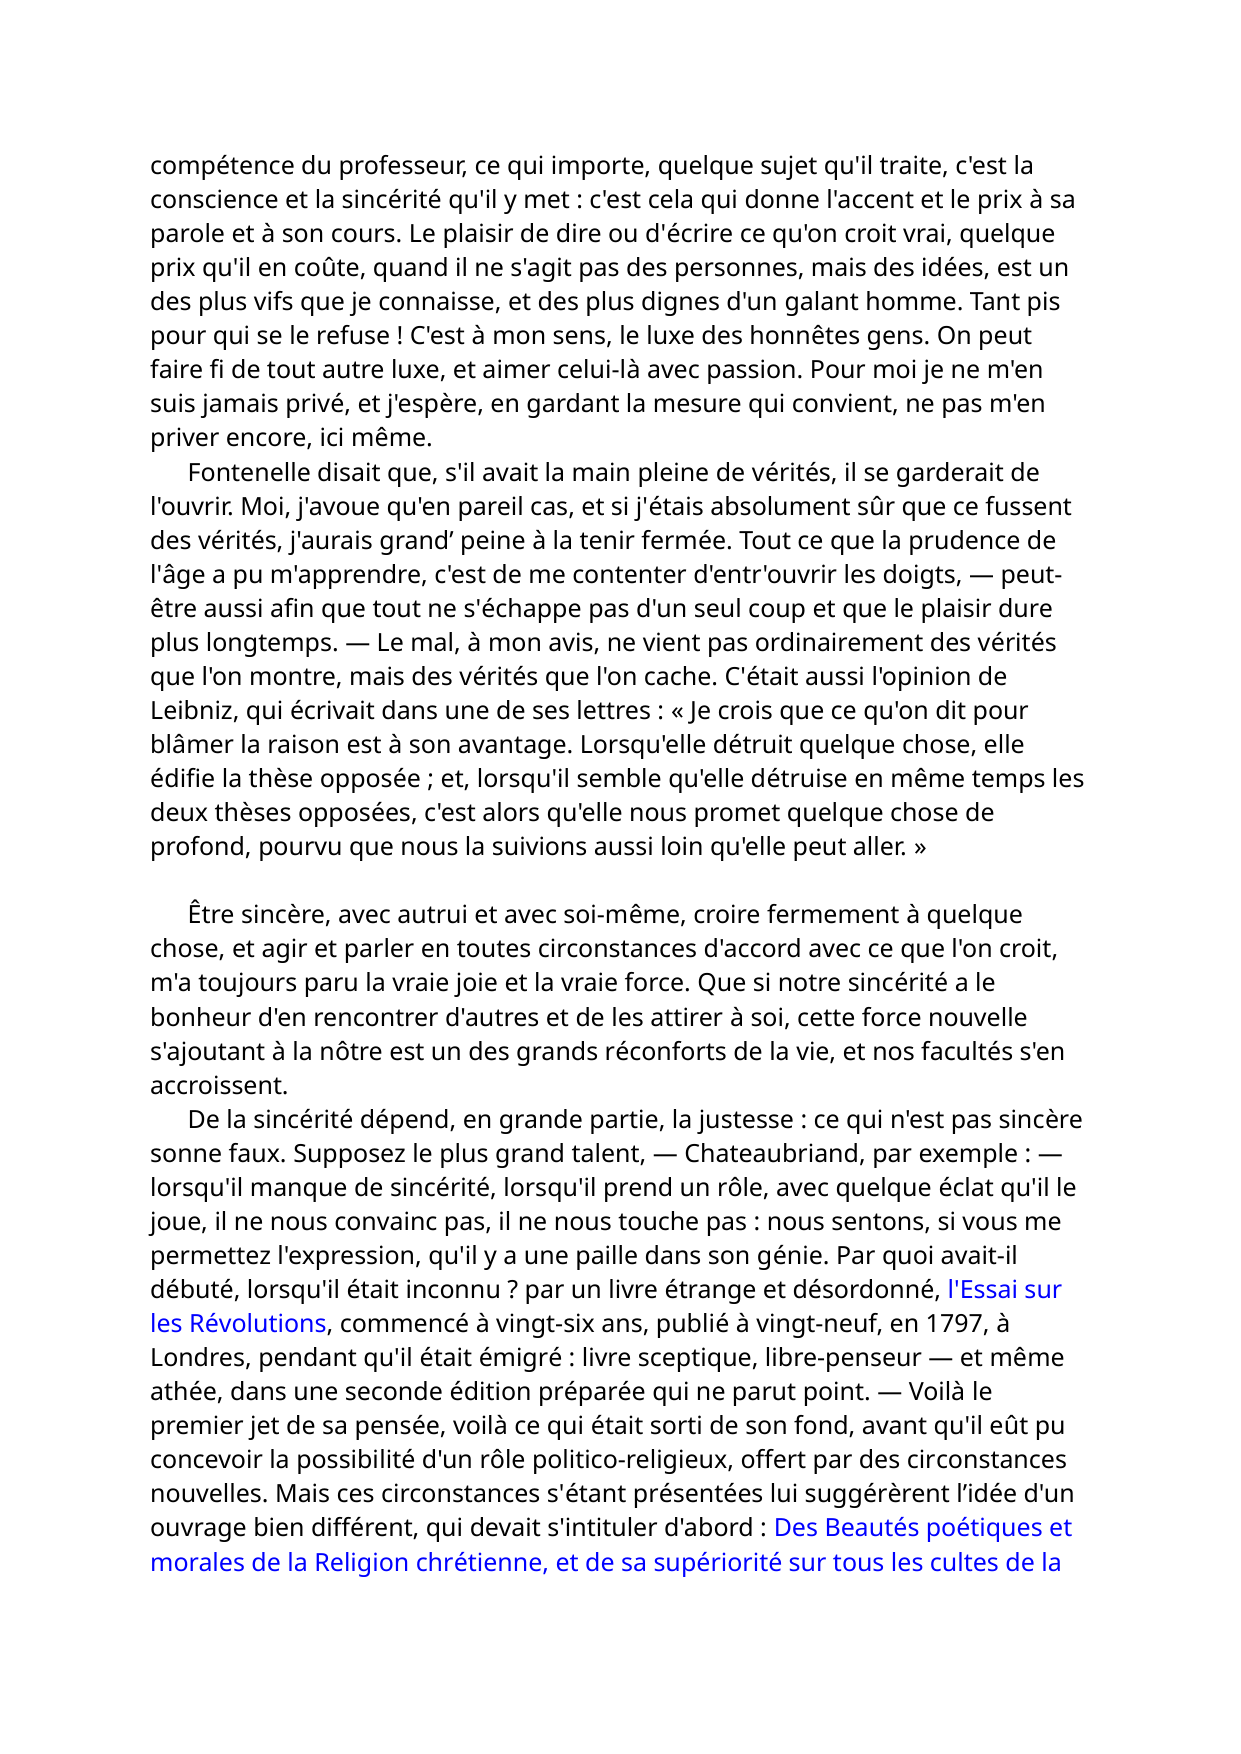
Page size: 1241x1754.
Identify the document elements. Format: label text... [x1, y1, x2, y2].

text De la sincérité dépend, en grande partie, la jus­tesse : ce qui n'est pas sincère sonne faux. Supposez le plus grand talent, — Chateaubriand, par exemple : — lorsqu'il manque de sincérité, lors­qu'il prend un rôle, avec quelque éclat qu'il le joue, il ne nous convainc pas, il ne nous touche pas : nous sentons, si vous me permettez l'expression, qu'il y a une paille dans son génie. Par quoi avait-il débuté, lorsqu'il était inconnu ? par un livre étrange et désordonné, l'Essai sur les Révolutions, com­mencé à vingt-six ans, publié à vingt-neuf, en 1797, à Londres, pendant qu'il était émigré : livre sceptique, libre-penseur — et même athée, dans une seconde édition préparée qui ne parut point. — Voilà le premier jet de sa pensée, voilà ce qui était sorti de son fond, avant qu'il eût pu concevoir la possibi­lité d'un rôle politico-religieux, offert par des cir­constances nouvelles. Mais ces circonstances s'étant présentées lui suggérèrent l’idée d'un ouvrage bien différent, qui devait s'intituler d'abord : Des Beau­tés poétiques et morales de la Religion chrétienne, et de sa supériorité sur tous les cultes de la [150, 1101, 1091, 1578]
text compétence du professeur, ce qui importe, quelque sujet qu'il traite, c'est la conscience et la sincérité qu'il y met : c'est cela qui donne l'accent et le prix à sa parole et à son cours. Le plaisir de dire ou d'écrire ce qu'on croit vrai, quelque prix qu'il en coûte, quand il ne s'agit pas des personnes, mais des idées, est un des plus vifs que je connaisse, et des plus dignes d'un galant homme. Tant pis pour qui se le refuse ! C'est à mon sens, le luxe des honnêtes gens. On peut faire fi de tout autre luxe, et aimer celui-là avec passion. Pour moi je ne m'en suis jamais privé, et j'espère, en gardant la mesure qui convient, ne pas m'en priver encore, ici même. [150, 148, 1091, 454]
text Être sincère, avec autrui et avec soi-même, croire fermement à quelque chose, et agir et parler en toutes circonstances d'accord avec ce que l'on croit, m'a toujours paru la vraie joie et la vraie force. Que si notre sincérité a le bonheur d'en rencontrer d'autres et de les attirer à soi, cette force nouvelle s'ajoutant à la nôtre est un des grands réconforts de la vie, et nos facultés s'en accroissent. [150, 897, 1091, 1101]
text Fontenelle disait que, s'il avait la main pleine de vérités, il se garderait de l'ouvrir. Moi, j'avoue qu'en pareil cas, et si j'étais absolument sûr que ce fussent des vérités, j'aurais grand’ peine à la tenir fermée. Tout ce que la prudence de l'âge a pu m'apprendre, c'est de me contenter d'entr'ouvrir les doigts, — peut-être aussi afin que tout ne s'échappe pas d'un seul coup et que le plaisir dure plus longtemps. — Le mal, à mon avis, ne vient pas ordinairement des vérités que l'on montre, mais des vérités que l'on cache. C'était aussi l'opinion de Leibniz, qui écrivait dans une de ses lettres : « Je crois que ce qu'on dit pour blâmer la raison est à son avantage. Lorsqu'elle détruit quel­que chose, elle édifie la thèse opposée ; et, lorsqu'il semble qu'elle détruise en même temps les deux thèses opposées, c'est alors qu'elle nous promet quel­que chose de profond, pourvu que nous la suivions aussi loin qu'elle peut aller. » [150, 454, 1091, 863]
